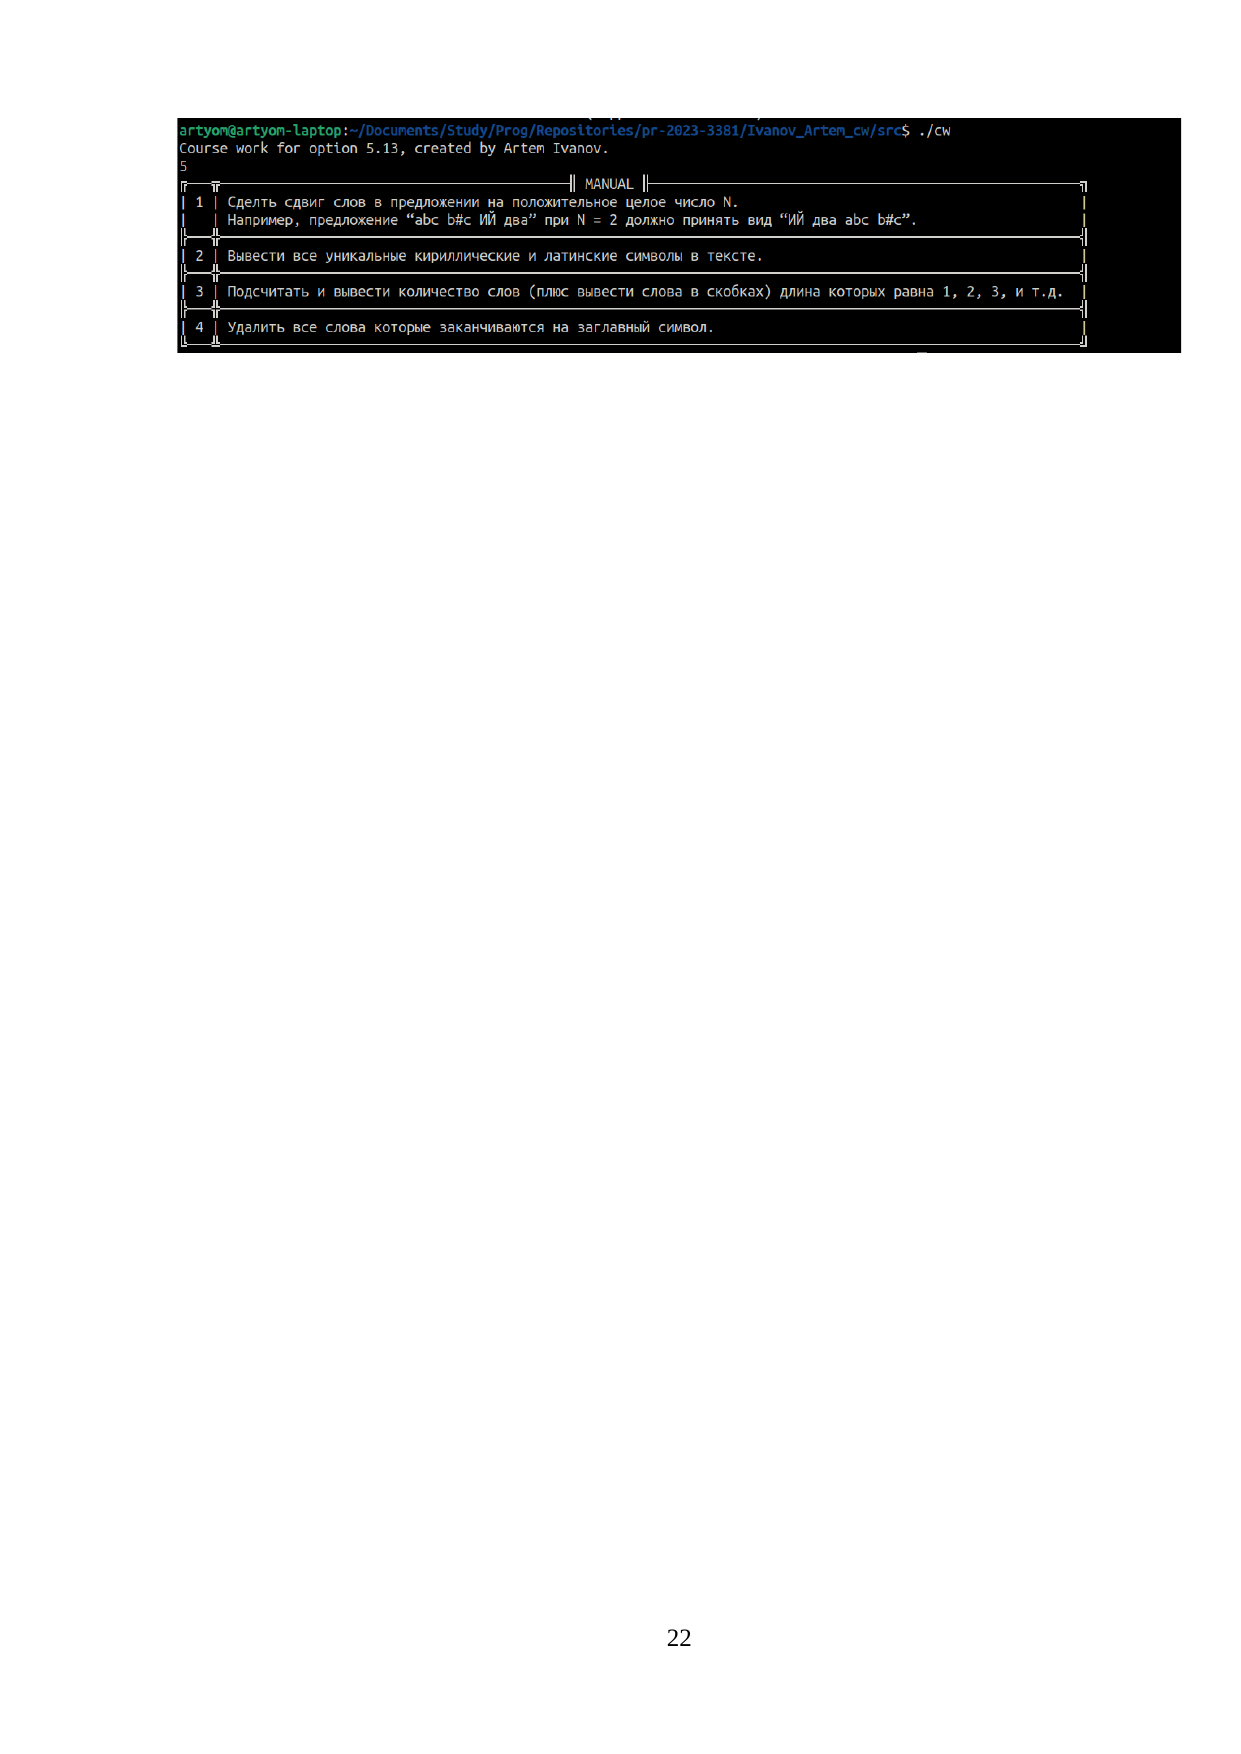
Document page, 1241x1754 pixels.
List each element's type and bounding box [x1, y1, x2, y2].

picture [177, 118, 1182, 353]
